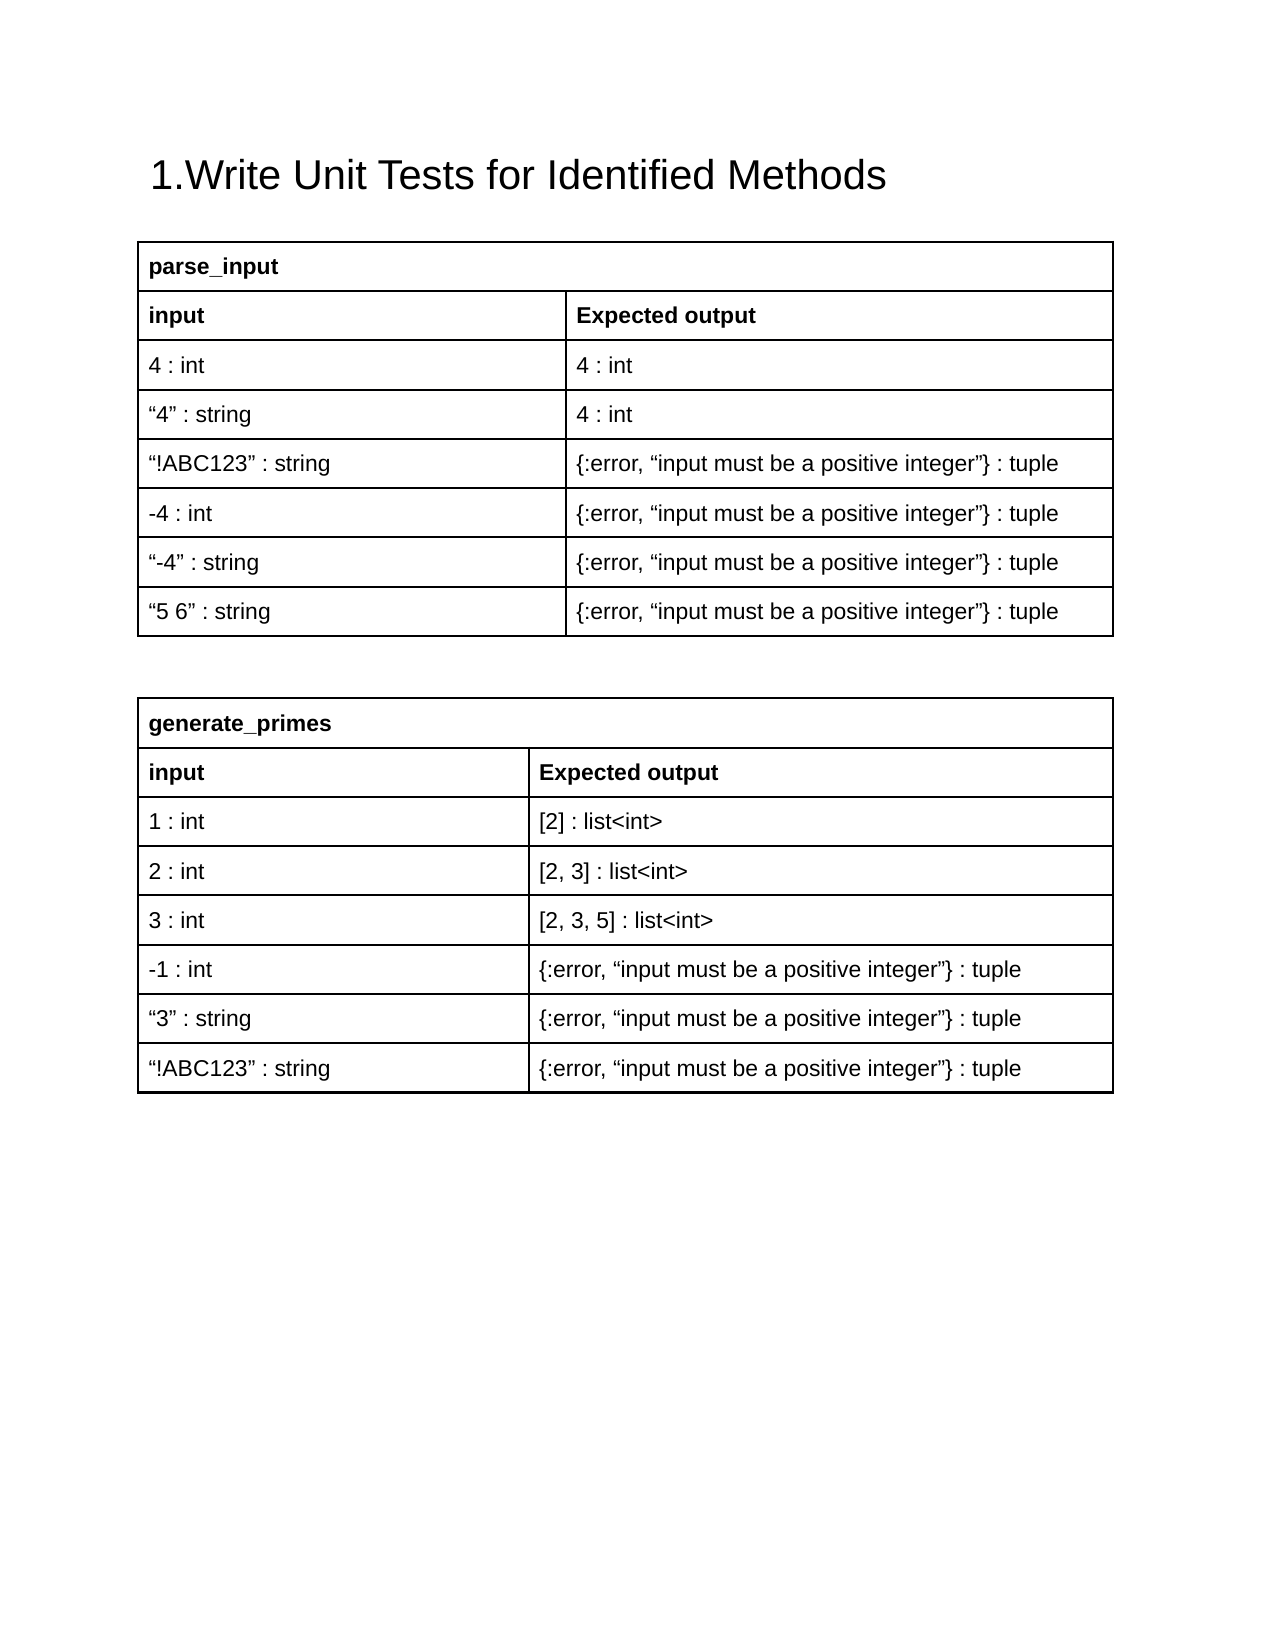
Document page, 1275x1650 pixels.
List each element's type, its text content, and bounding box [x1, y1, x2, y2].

table_cell 4 : int [139, 341, 565, 388]
table_cell 4 : int [567, 391, 1112, 438]
table_cell {:error, “input must be a positive integer”} : tuple [567, 440, 1112, 487]
table_cell {:error, “input must be a positive integer”} : tuple [567, 588, 1112, 635]
table_cell “-4” : string [139, 538, 565, 586]
table_cell [2] : list<int> [530, 798, 1112, 845]
table_header parse_input [139, 243, 1112, 290]
table_cell input [139, 292, 565, 339]
table_cell “!ABC123” : string [139, 440, 565, 487]
table_cell 2 : int [139, 847, 528, 894]
table_cell {:error, “input must be a positive integer”} : tuple [530, 946, 1112, 993]
table_cell [2, 3] : list<int> [530, 847, 1112, 894]
table_cell Expected output [530, 749, 1112, 796]
table_cell “!ABC123” : string [139, 1044, 528, 1091]
table_header generate_primes [139, 699, 1112, 747]
table_cell {:error, “input must be a positive integer”} : tuple [530, 995, 1112, 1042]
table_cell 4 : int [567, 341, 1112, 388]
table_cell [2, 3, 5] : list<int> [530, 896, 1112, 944]
table_cell input [139, 749, 528, 796]
table_cell 1 : int [139, 798, 528, 845]
table_cell {:error, “input must be a positive integer”} : tuple [530, 1044, 1112, 1091]
table_cell “4” : string [139, 391, 565, 438]
table_cell {:error, “input must be a positive integer”} : tuple [567, 538, 1112, 586]
table_cell 3 : int [139, 896, 528, 944]
table_cell -4 : int [139, 489, 565, 536]
subtitle 1.Write Unit Tests for Identified Methods [150, 150, 1125, 198]
table_cell “5 6” : string [139, 588, 565, 635]
table_cell “3” : string [139, 995, 528, 1042]
table_cell Expected output [567, 292, 1112, 339]
table_cell -1 : int [139, 946, 528, 993]
table_cell {:error, “input must be a positive integer”} : tuple [567, 489, 1112, 536]
